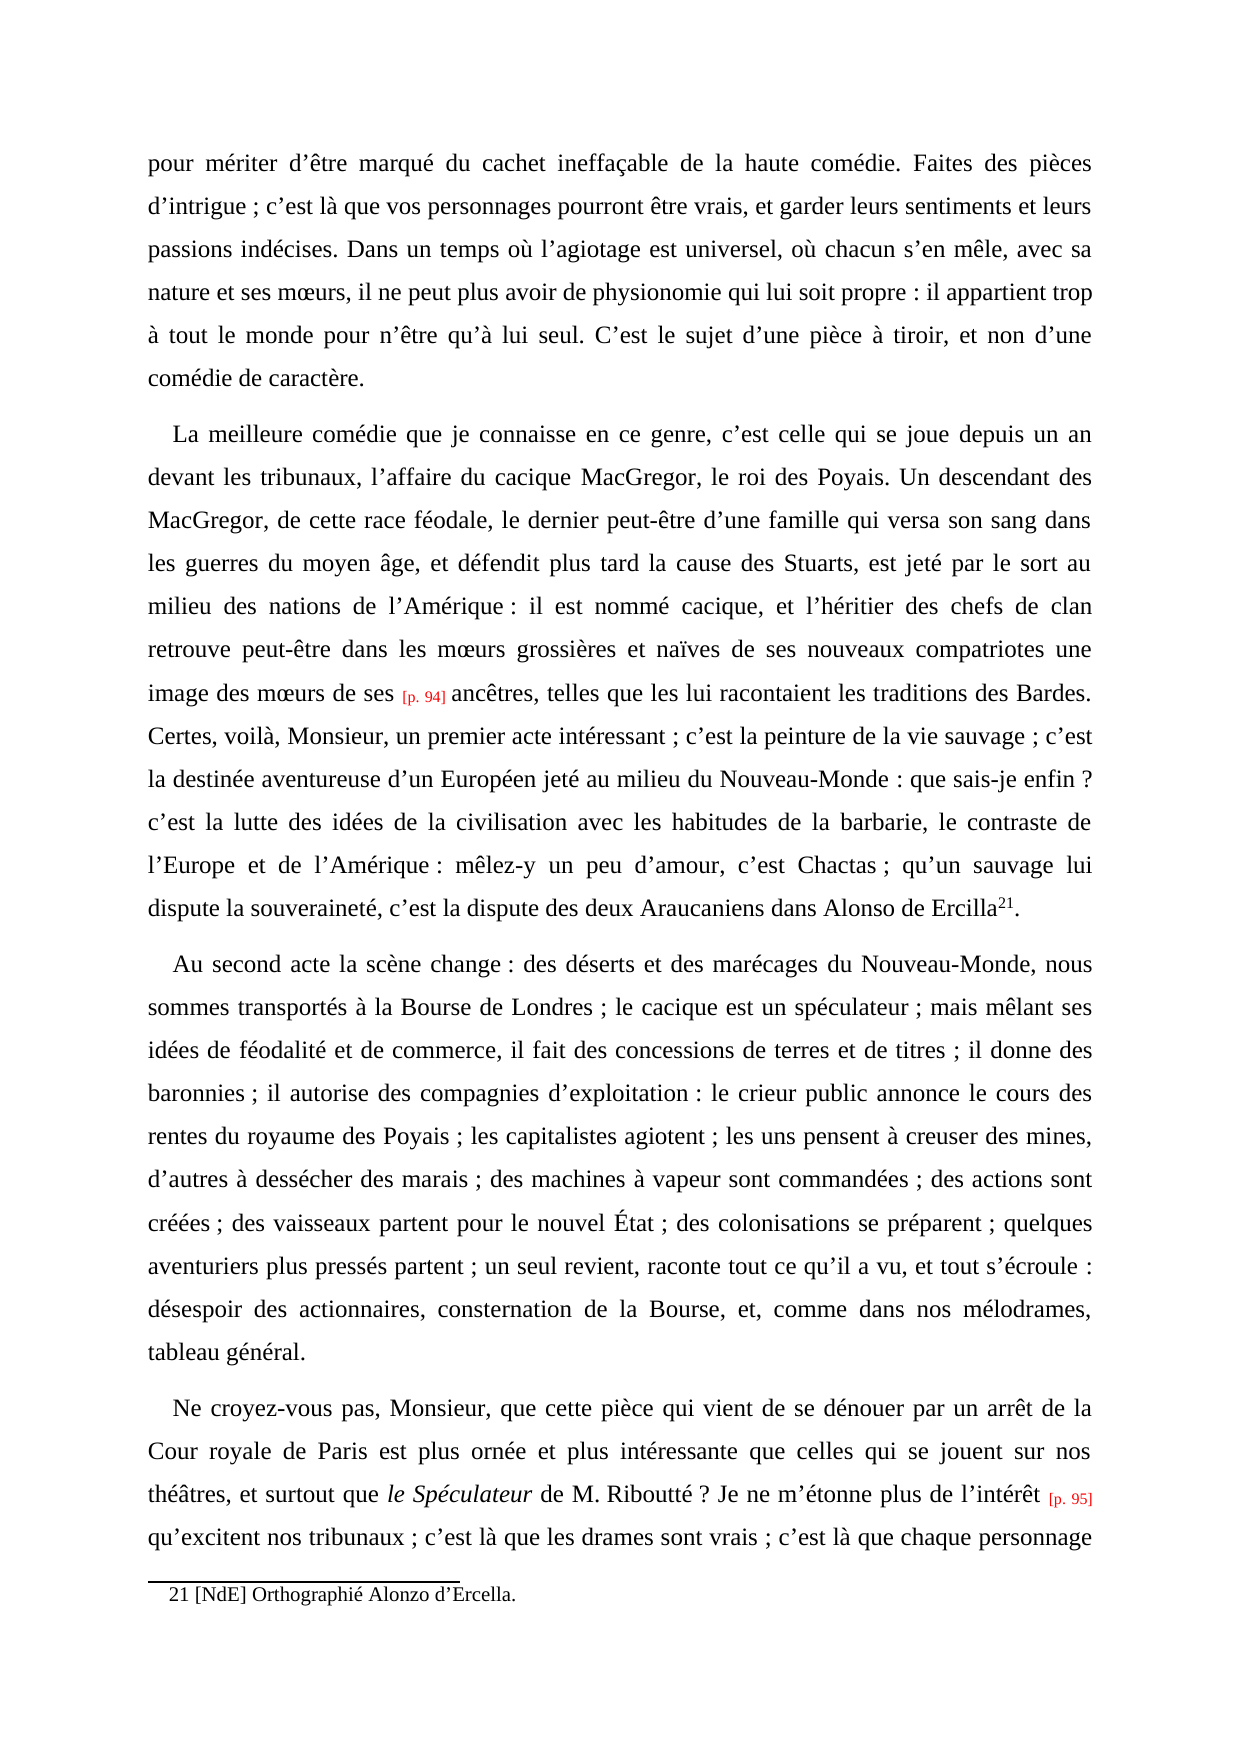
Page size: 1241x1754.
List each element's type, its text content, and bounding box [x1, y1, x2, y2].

text Ne croyez-vous pas, Monsieur, que cette pièce qui vient de se dénouer par un arrêt de la Cour royale de Paris est plus ornée et plus intéressante que celles qui se jouent sur nos théâtres, et surtout que le Spéculateur de M. Riboutté ? Je ne m’étonne plus de l’intérêt [p. 95] qu’excitent nos tribunaux ; c’est là que les drames sont vrais ; c’est là que chaque personnage [148, 1393, 1093, 1551]
text [NdE] Orthographié Alonzo d’Ercella. [148, 1582, 1093, 1606]
text Au second acte la scène change : des déserts et des marécages du Nouveau-Monde, nous sommes transportés à la Bourse de Londres ; le cacique est un spéculateur ; mais mêlant ses idées de féodalité et de commerce, il fait des concessions de terres et de titres ; il donne des baronnies ; il autorise des compagnies d’exploitation : le crieur public annonce le cours des rentes du royaume des Poyais ; les capitalistes agiotent ; les uns pensent à creuser des mines, d’autres à dessécher des marais ; des machines à vapeur sont commandées ; des actions sont créées ; des vaisseaux partent pour le nouvel État ; des colonisations se préparent ; quelques aventuriers plus pressés partent ; un seul revient, raconte tout ce qu’il a vu, et tout s’écroule : désespoir des actionnaires, consternation de la Bourse, et, comme dans nos mélodrames, tableau général. [148, 949, 1093, 1366]
text pour mériter d’être marqué du cachet ineffaçable de la haute comédie. Faites des pièces d’intrigue ; c’est là que vos personnages pourront être vrais, et garder leurs sentiments et leurs passions indécises. Dans un temps où l’agiotage est universel, où chacun s’en mêle, avec sa nature et ses mœurs, il ne peut plus avoir de physionomie qui lui soit propre : il appartient trop à tout le monde pour n’être qu’à lui seul. C’est le sujet d’une pièce à tiroir, et non d’une comédie de caractère. [148, 148, 1093, 392]
text La meilleure comédie que je connaisse en ce genre, c’est celle qui se joue depuis un an devant les tribunaux, l’affaire du cacique MacGregor, le roi des Poyais. Un descendant des MacGregor, de cette race féodale, le dernier peut-être d’une famille qui versa son sang dans les guerres du moyen âge, et défendit plus tard la cause des Stuarts, est jeté par le sort au milieu des nations de l’Amérique : il est nommé cacique, et l’héritier des chefs de clan retrouve peut-être dans les mœurs grossières et naïves de ses nouveaux compatriotes une image des mœurs de ses [p. 94] ancêtres, telles que les lui racontaient les traditions des Bardes. Certes, voilà, Monsieur, un premier acte intéressant ; c’est la peinture de la vie sauvage ; c’est la destinée aventureuse d’un Européen jeté au milieu du Nouveau-Monde : que sais-je enfin ? c’est la lutte des idées de la civilisation avec les habitudes de la barbarie, le contraste de l’Europe et de l’Amérique : mêlez-y un peu d’amour, c’est Chactas ; qu’un sauvage lui dispute la souveraineté, c’est la dispute des deux Araucaniens dans Alonso de Ercilla. [148, 419, 1093, 922]
